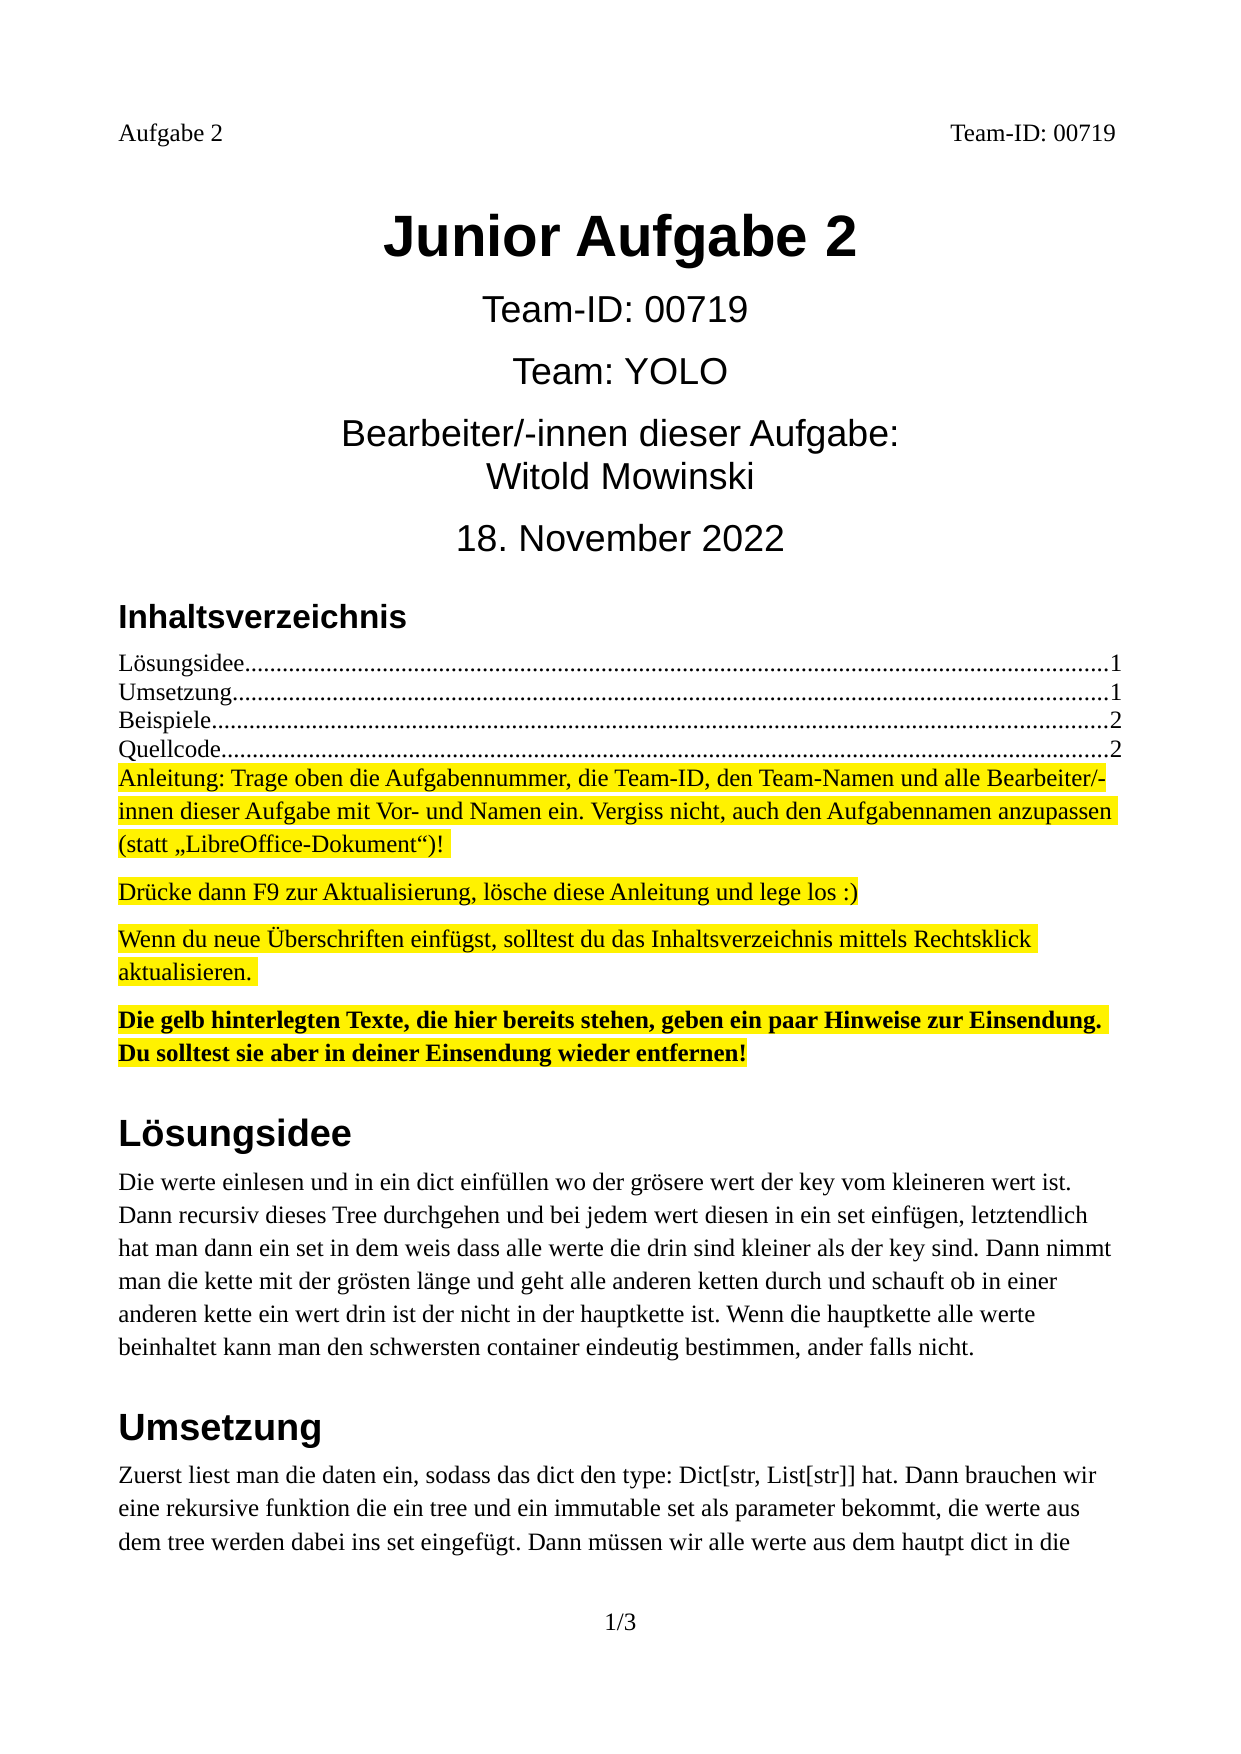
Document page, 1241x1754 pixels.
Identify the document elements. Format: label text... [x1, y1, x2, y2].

text Beispiele 2 [118, 706, 1122, 734]
subtitle Umsetzung [118, 1404, 1122, 1448]
text Umsetzung 1 [118, 677, 1122, 706]
text Die werte einlesen und in ein dict einfüllen wo der grösere wert der key vom kleineren wert ist. Dann recursiv dieses Tree durchgehen und bei jedem wert diesen in ein set einfügen, letztendlich hat man dann ein set in dem weis dass alle werte die drin sind kleiner als der key sind. Dann nimmt man die kette mit der grösten länge und geht alle anderen ketten durch und schauft ob in einer anderen kette ein wert drin ist der nicht in der hauptkette ist. Wenn die hauptkette alle werte beinhaltet kann man den schwersten container eindeutig bestimmen, ander falls nicht. [118, 1167, 1122, 1361]
text Zuerst liest man die daten ein, sodass das dict den type: Dict[str, List[str]] hat. Dann brauchen wir eine rekursive funktion die ein tree und ein immutable set als parameter bekommt, die werte aus dem tree werden dabei ins set eingefügt. Dann müssen wir alle werte aus dem hautpt dict in die [118, 1461, 1122, 1555]
text Anleitung: Trage oben die Aufgabennummer, die Team-ID, den Team-Namen und alle Bearbeiter/-innen dieser Aufgabe mit Vor- und Namen ein. Vergiss nicht, auch den Aufgabennamen anzupassen (statt „LibreOffice-Dokument“)! [118, 763, 1122, 858]
text Wenn du neue Überschriften einfügst, solltest du das Inhaltsverzeichnis mittels Rechtsklick aktualisieren. [118, 924, 1122, 986]
subtitle Lösungsidee [118, 1111, 1122, 1154]
subtitle 18. November 2022 [118, 516, 1122, 559]
subtitle Inhaltsverzeichnis [118, 597, 1122, 636]
text Lösungsidee 1 [118, 648, 1122, 677]
subtitle Team: YOLO [118, 349, 1122, 393]
text Die gelb hinterlegten Texte, die hier bereits stehen, geben ein paar Hinweise zur Einsendung. Du solltest sie aber in deiner Einsendung wieder entfernen! [118, 1005, 1122, 1067]
subtitle Team-ID: 00719 [118, 288, 1122, 331]
subtitle Bearbeiter/-innen dieser Aufgabe: Witold Mowinski [118, 411, 1122, 498]
text Drücke dann F9 zur Aktualisierung, lösche diese Anleitung und lege los :) [118, 877, 1122, 905]
title Junior Aufgabe 2 [118, 202, 1122, 269]
text Quellcode 2 [118, 734, 1122, 763]
